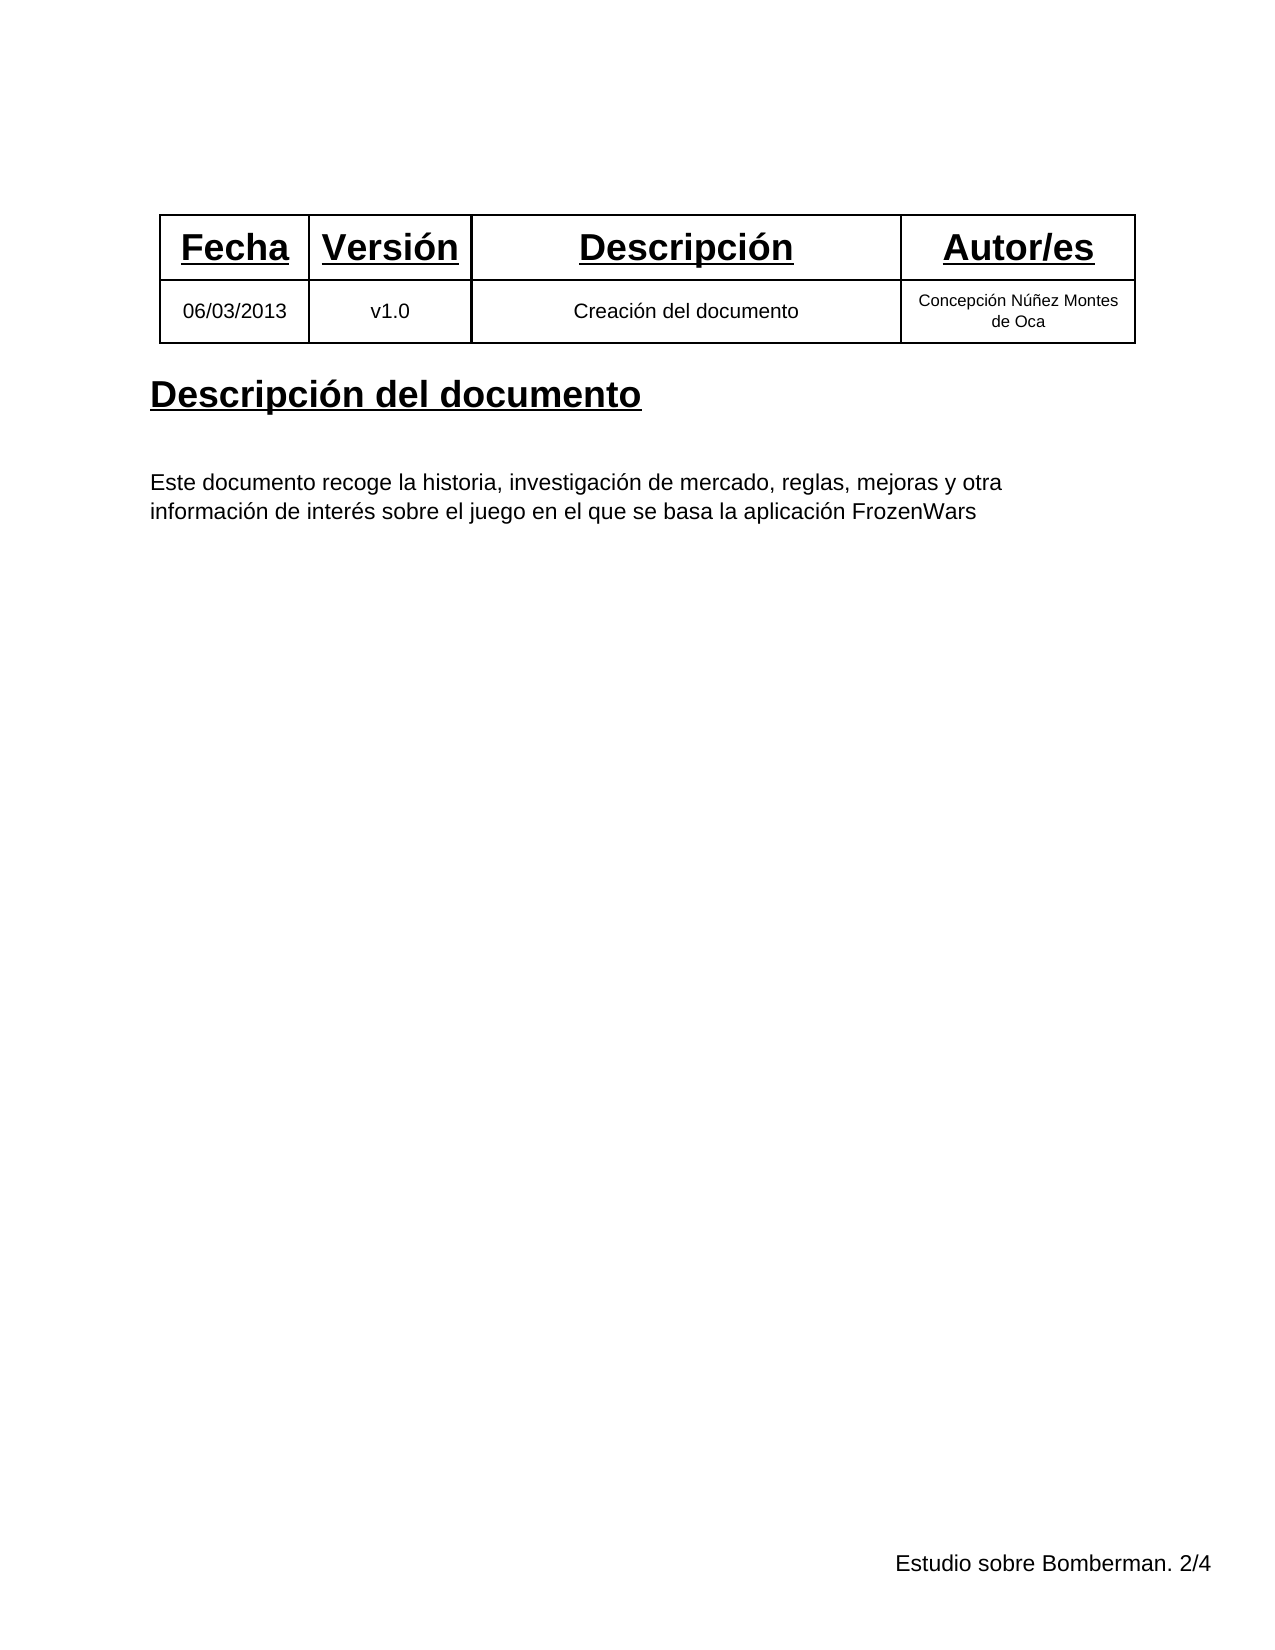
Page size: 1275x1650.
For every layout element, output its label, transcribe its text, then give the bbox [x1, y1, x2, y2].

table_header Versión [310, 216, 470, 279]
table_header Descripción [473, 216, 900, 279]
table_cell Creación del documento [473, 281, 900, 342]
table_cell Concepción Núñez Montes de Oca [902, 281, 1134, 342]
text Descripción del documento [150, 373, 1125, 415]
text Este documento recoge la historia, investigación de mercado, reglas, mejoras y otra información de interés sobre el juego en el que se basa la aplicación FrozenWars [150, 469, 1125, 524]
table_header Fecha [161, 216, 308, 279]
table_header Autor/es [902, 216, 1134, 279]
table_cell v1.0 [310, 281, 470, 342]
table_cell 06/03/2013 [161, 281, 308, 342]
